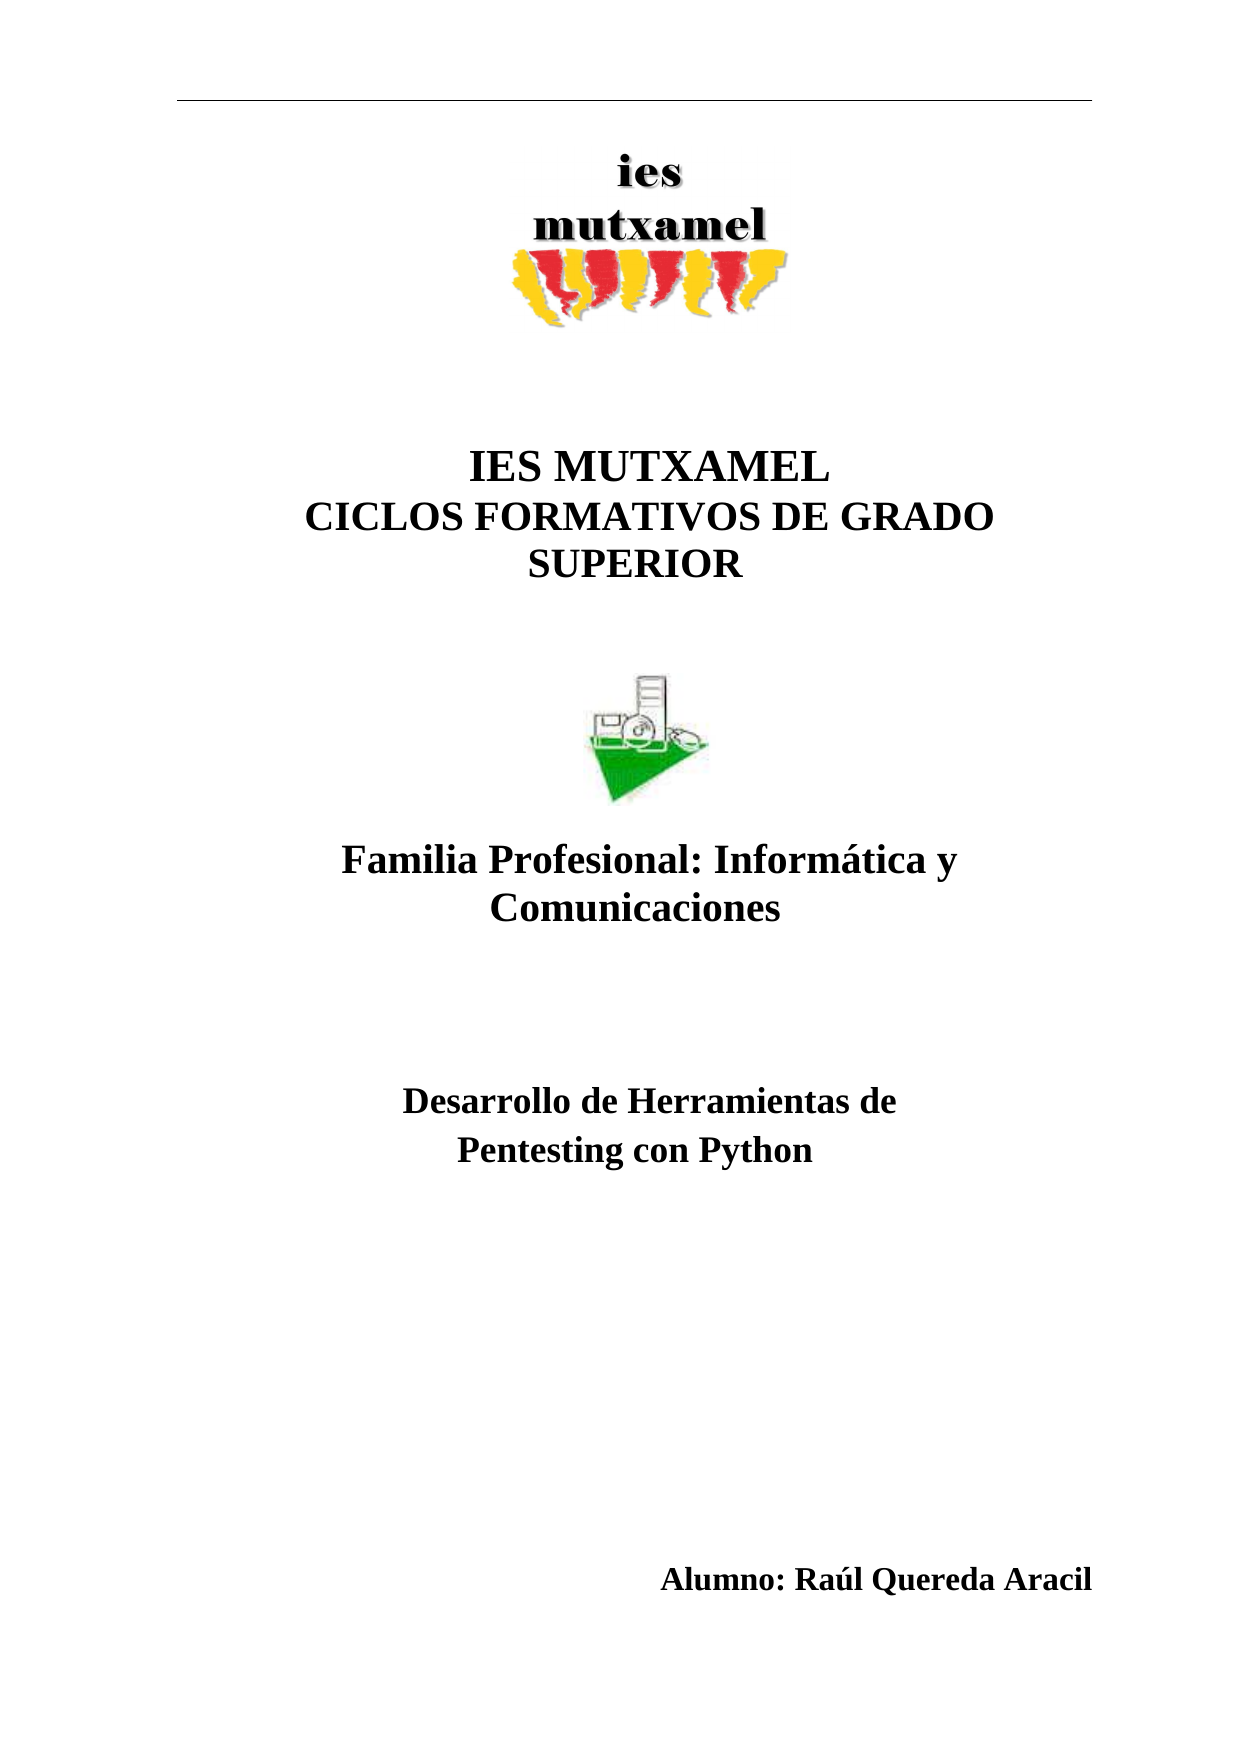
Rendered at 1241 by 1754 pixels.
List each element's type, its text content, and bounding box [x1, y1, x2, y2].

text Familia Profesional: Informática y Comunicaciones [177, 834, 1092, 930]
picture [508, 146, 791, 333]
text CICLOS FORMATIVOS DE GRADO SUPERIOR [177, 491, 1092, 587]
text Desarrollo de Herramientas de Pentesting con Python [295, 1078, 974, 1173]
text IES MUTXAMEL [177, 438, 1092, 491]
picture [583, 673, 717, 806]
text Alumno: Raúl Quereda Aracil [177, 1559, 1092, 1597]
